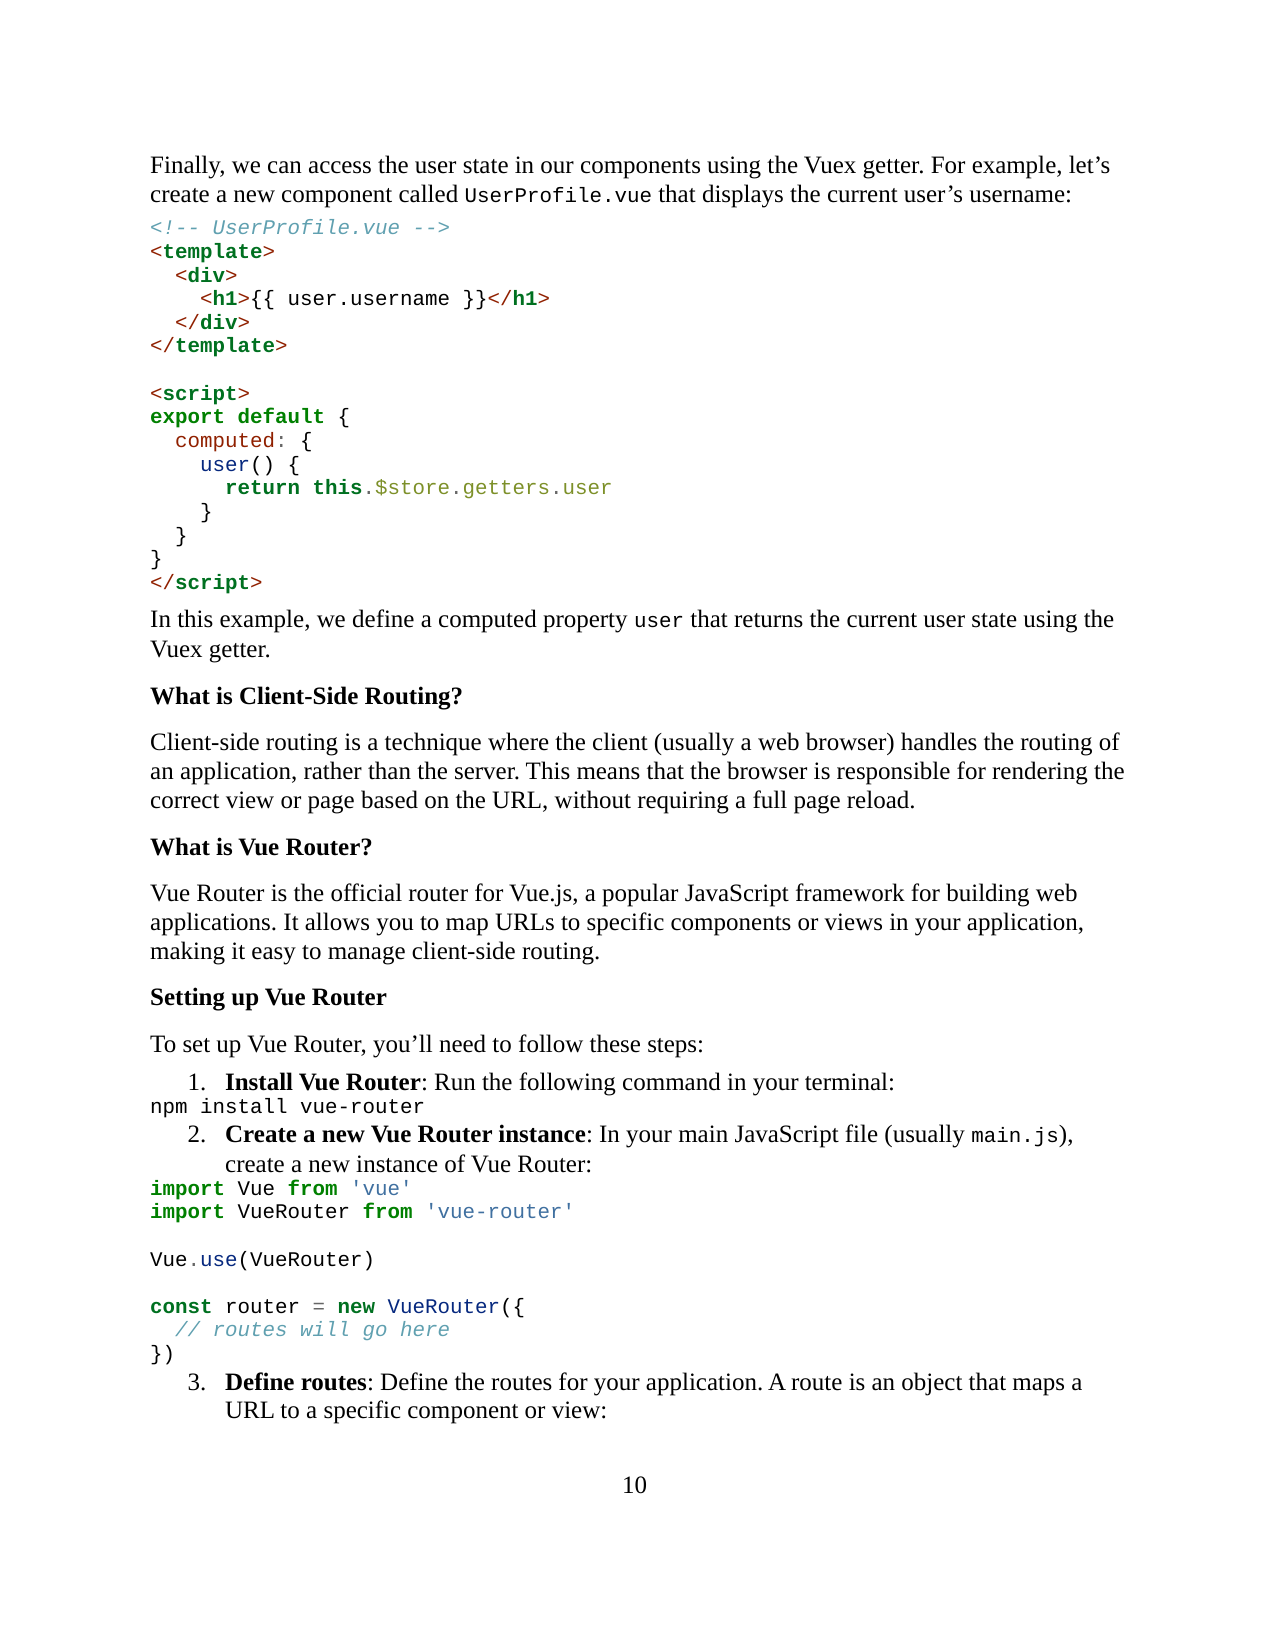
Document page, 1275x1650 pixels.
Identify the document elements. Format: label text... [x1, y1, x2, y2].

text Setting up Vue Router [150, 982, 1125, 1011]
text npm install vue-router [150, 1096, 1125, 1119]
text To set up Vue Router, you’ll need to follow these steps: [150, 1029, 1125, 1058]
list Install Vue Router: Run the following command in your terminal: [187, 1067, 1125, 1096]
text computed: { [150, 430, 1125, 454]
text Vue.use(VueRouter) [150, 1248, 1125, 1272]
text } [150, 548, 1125, 572]
text <h1>{{ user.username }}</h1> [150, 288, 1125, 312]
text // routes will go here [150, 1319, 1125, 1343]
text const router = new VueRouter({ [150, 1296, 1125, 1319]
text user() { [150, 454, 1125, 477]
text export default { [150, 406, 1125, 430]
text What is Vue Router? [150, 832, 1125, 860]
text </template> [150, 336, 1125, 359]
text </script> [150, 572, 1125, 596]
text import VueRouter from 'vue-router' [150, 1201, 1125, 1225]
text Client-side routing is a technique where the client (usually a web browser) handles the routing of an application, rather than the server. This means that the browser is responsible for rendering the correct view or page based on the URL, without requiring a full page reload. [150, 727, 1125, 814]
text In this example, we define a computed property user that returns the current user state using the Vuex getter. [150, 604, 1125, 663]
text <!-- UserProfile.vue --> [150, 217, 1125, 241]
text What is Client-Side Routing? [150, 681, 1125, 709]
text }) [150, 1343, 1125, 1367]
text Vue Router is the official router for Vue.js, a popular JavaScript framework for building web applications. It allows you to map URLs to specific components or views in your application, making it easy to manage client-side routing. [150, 878, 1125, 964]
text <div> [150, 264, 1125, 288]
text Finally, we can access the user state in our components using the Vuex getter. For example, let’s create a new component called UserProfile.vue that displays the current user’s username: [150, 150, 1125, 208]
text import Vue from 'vue' [150, 1178, 1125, 1201]
text <script> [150, 383, 1125, 406]
text } [150, 525, 1125, 548]
list Create a new Vue Router instance: In your main JavaScript file (usually main.js), create a new instance of Vue Router: [187, 1119, 1125, 1178]
text return this.$store.getters.user [150, 477, 1125, 501]
text <template> [150, 241, 1125, 264]
text } [150, 501, 1125, 525]
text </div> [150, 312, 1125, 336]
list Define routes: Define the routes for your application. A route is an object that maps a URL to a specific component or view: [187, 1367, 1125, 1424]
